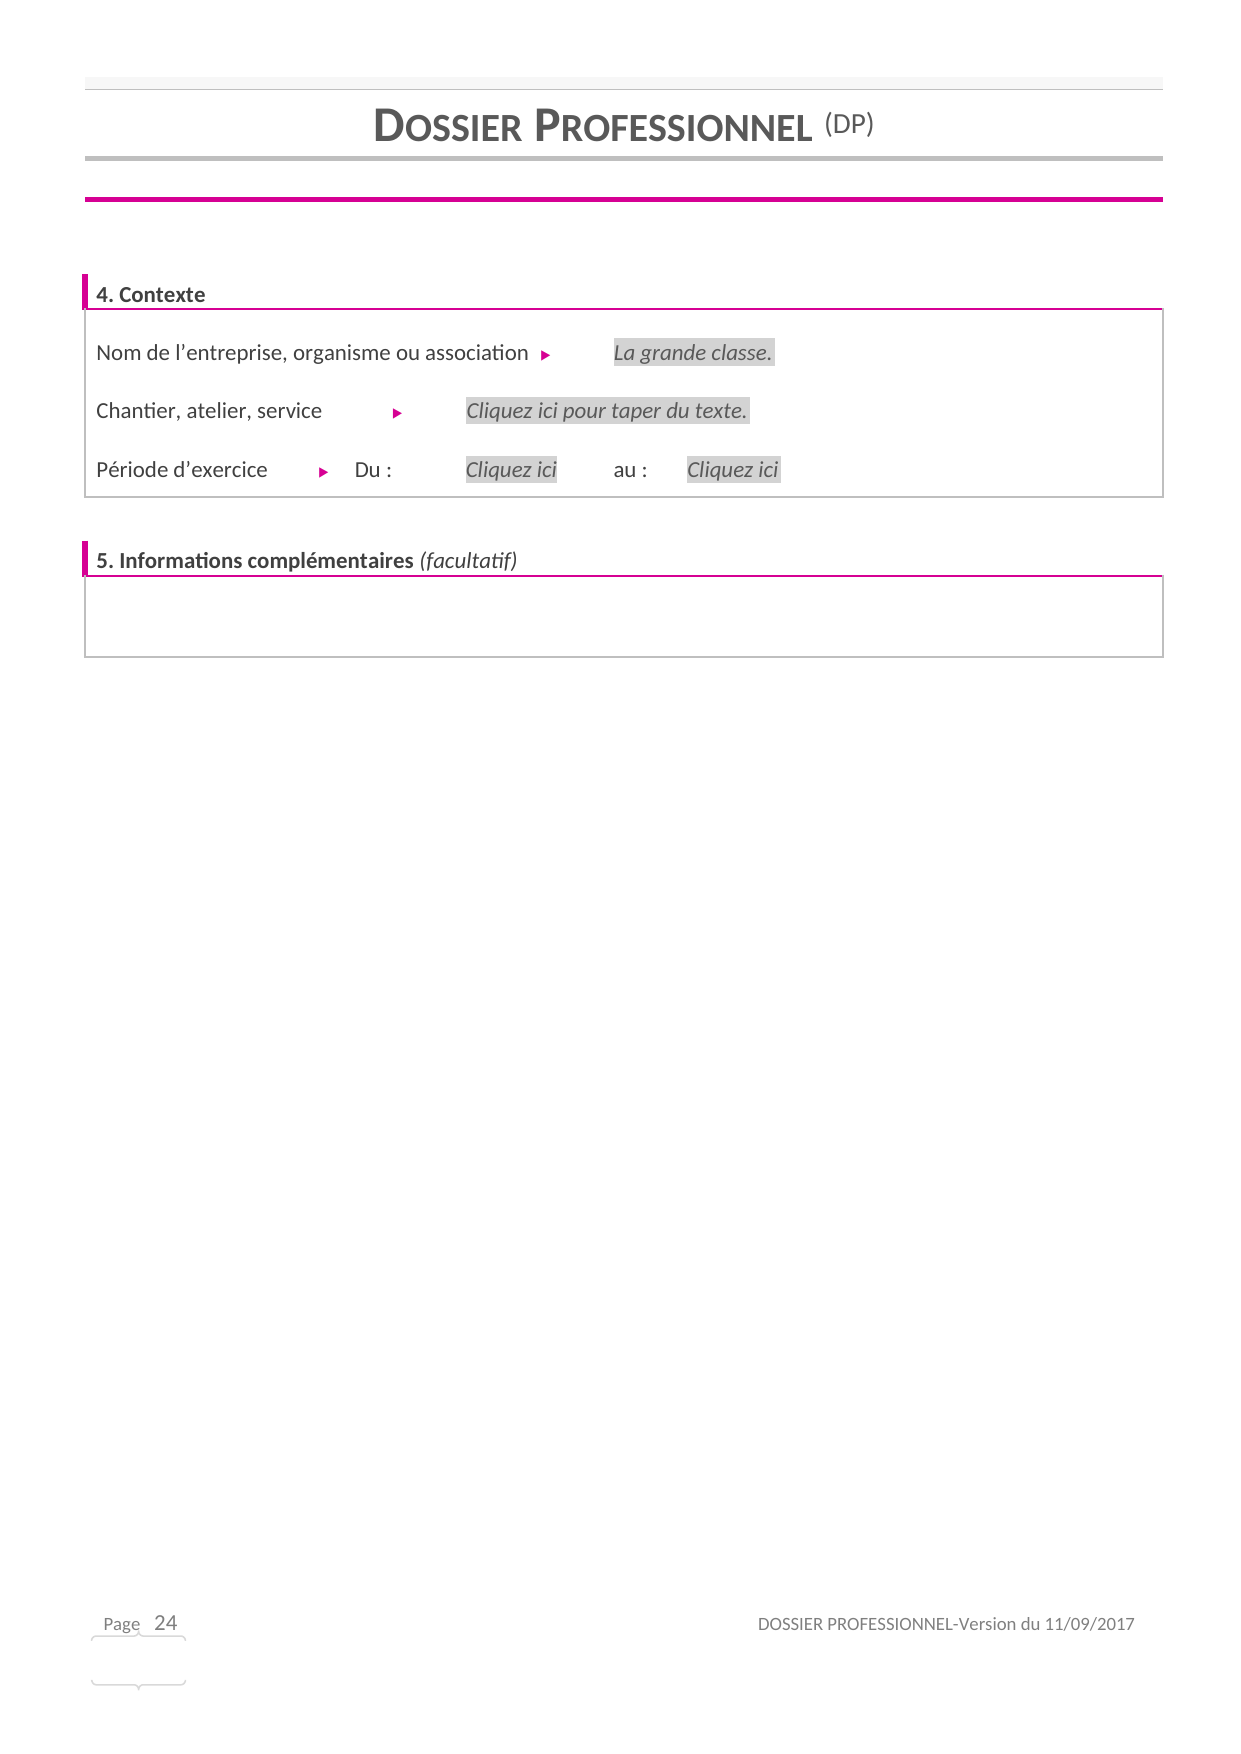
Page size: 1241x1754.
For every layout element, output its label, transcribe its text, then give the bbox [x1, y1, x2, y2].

table_cell [86, 598, 1162, 634]
table_cell 5. Informations complémentaires (facultatif) [88, 541, 1104, 574]
table_cell [86, 577, 1162, 598]
table_cell Nom de l’entreprise, organisme ou association  [86, 332, 589, 378]
table_cell Chantier, atelier, service  [86, 378, 455, 437]
table_cell [86, 310, 589, 332]
table_cell [86, 634, 1162, 656]
table_cell Période d’exercice Du : Cliquez ici au : Cliquez ici [86, 437, 1162, 496]
table_cell [85, 253, 1163, 274]
table_cell [1104, 541, 1163, 574]
table_cell [1104, 230, 1163, 253]
table_cell 4. Contexte [88, 274, 1163, 308]
table_cell [1104, 519, 1163, 541]
table_cell [85, 230, 1104, 253]
table_cell [1104, 498, 1163, 519]
table_cell Cliquez ici pour taper du texte. [455, 378, 1162, 437]
table_cell [85, 498, 1104, 519]
table_cell [85, 519, 1104, 541]
table_cell La grande classe. [589, 332, 1162, 378]
table_cell [589, 310, 1162, 332]
